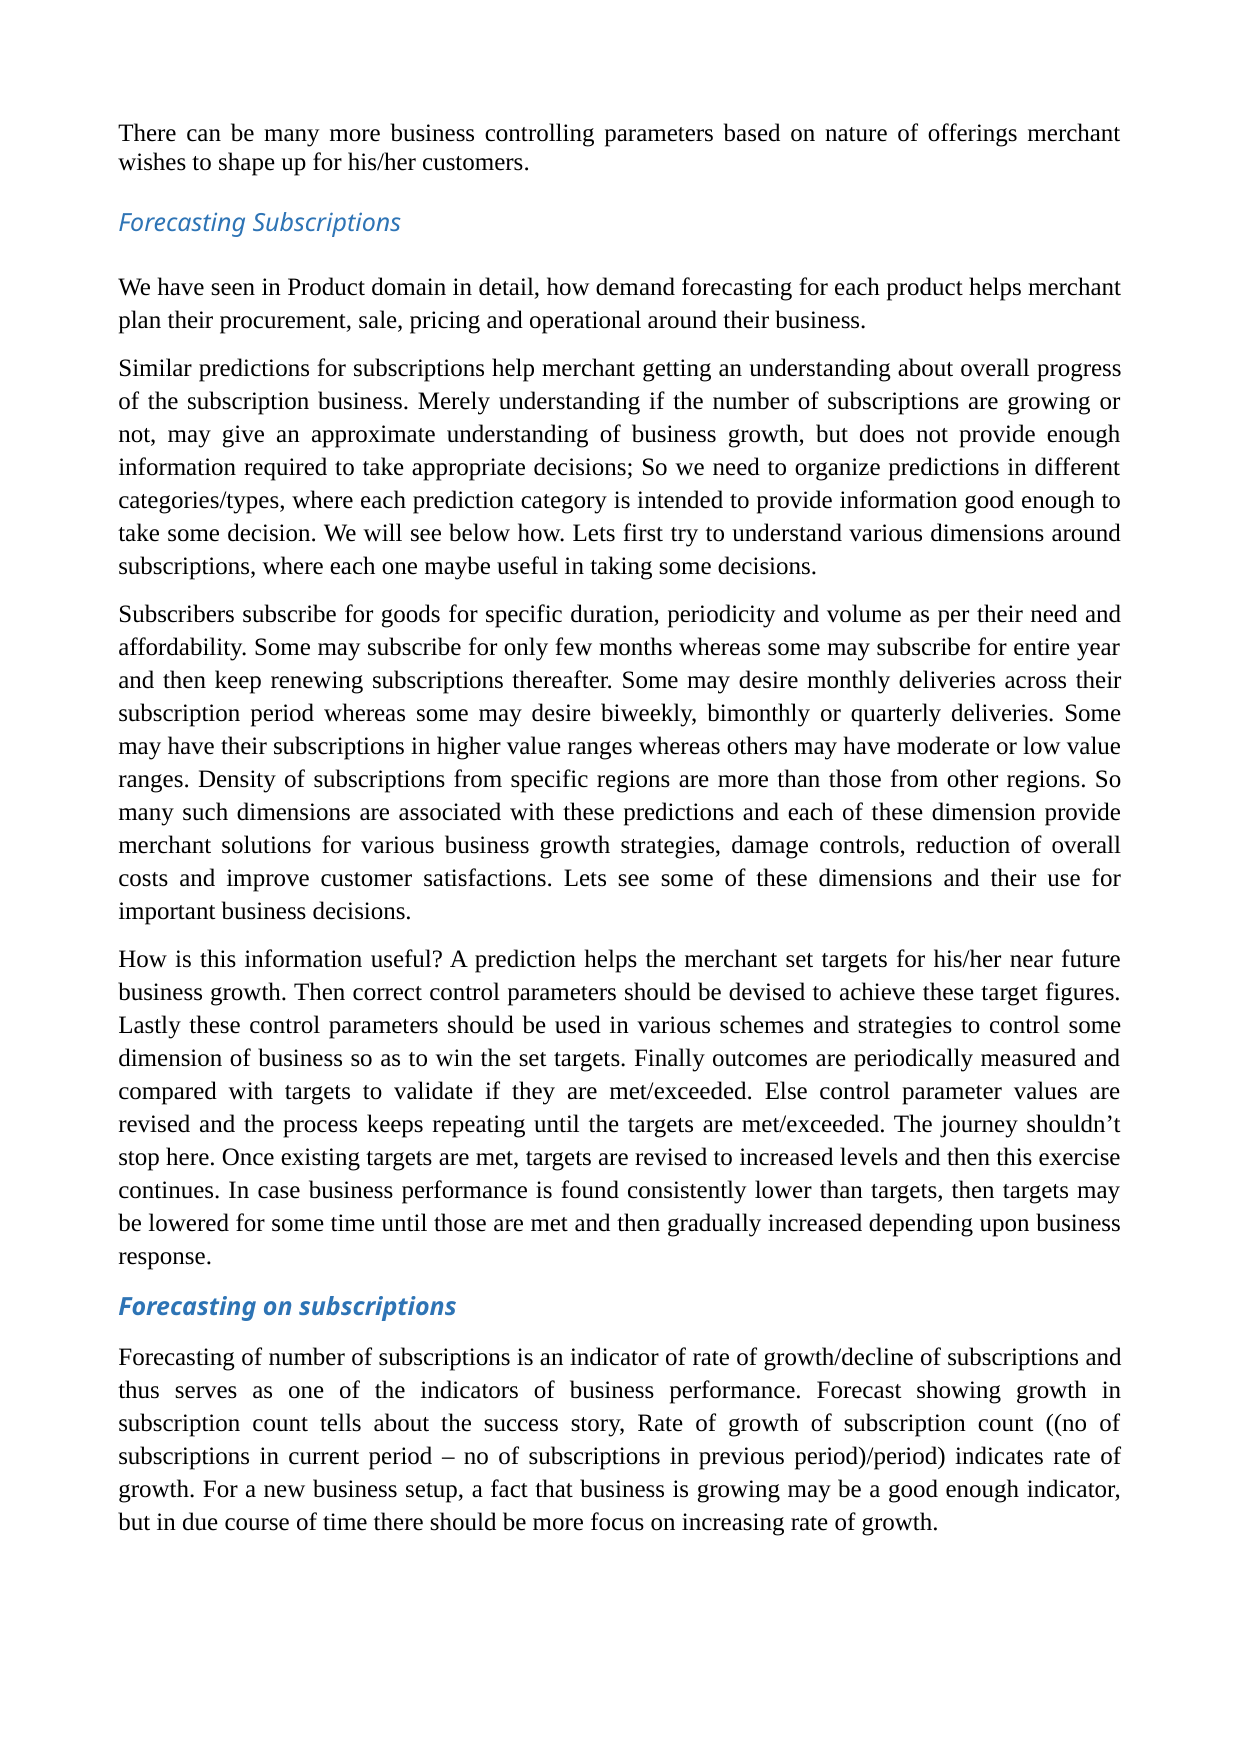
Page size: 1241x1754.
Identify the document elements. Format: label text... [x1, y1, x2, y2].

text Forecasting Subscriptions [118, 204, 1122, 238]
text We have seen in Product domain in detail, how demand forecasting for each product helps merchant plan their procurement, sale, pricing and operational around their business. [118, 272, 1122, 334]
text There can be many more business controlling parameters based on nature of offerings merchant wishes to shape up for his/her customers. [118, 118, 1122, 176]
text Forecasting of number of subscriptions is an indicator of rate of growth/decline of subscriptions and thus serves as one of the indicators of business performance. Forecast showing growth in subscription count tells about the success story, Rate of growth of subscription count ((no of subscriptions in current period – no of subscriptions in previous period)/period) indicates rate of growth. For a new business setup, a fact that business is growing may be a good enough indicator, but in due course of time there should be more focus on increasing rate of growth. [118, 1342, 1122, 1536]
text Similar predictions for subscriptions help merchant getting an understanding about overall progress of the subscription business. Merely understanding if the number of subscriptions are growing or not, may give an approximate understanding of business growth, but does not provide enough information required to take appropriate decisions; So we need to organize predictions in different categories/types, where each prediction category is intended to provide information good enough to take some decision. We will see below how. Lets first try to understand various dimensions around subscriptions, where each one maybe useful in taking some decisions. [118, 353, 1122, 580]
text Subscribers subscribe for goods for specific duration, periodicity and volume as per their need and affordability. Some may subscribe for only few months whereas some may subscribe for entire year and then keep renewing subscriptions thereafter. Some may desire monthly deliveries across their subscription period whereas some may desire biweekly, bimonthly or quarterly deliveries. Some may have their subscriptions in higher value ranges whereas others may have moderate or low value ranges. Density of subscriptions from specific regions are more than those from other regions. So many such dimensions are associated with these predictions and each of these dimension provide merchant solutions for various business growth strategies, damage controls, reduction of overall costs and improve customer satisfactions. Lets see some of these dimensions and their use for important business decisions. [118, 599, 1122, 925]
text Forecasting on subscriptions [118, 1288, 1122, 1322]
text How is this information useful? A prediction helps the merchant set targets for his/her near future business growth. Then correct control parameters should be devised to achieve these target figures. Lastly these control parameters should be used in various schemes and strategies to control some dimension of business so as to win the set targets. Finally outcomes are periodically measured and compared with targets to validate if they are met/exceeded. Else control parameter values are revised and the process keeps repeating until the targets are met/exceeded. The journey shouldn’t stop here. Once existing targets are met, targets are revised to increased levels and then this exercise continues. In case business performance is found consistently lower than targets, then targets may be lowered for some time until those are met and then gradually increased depending upon business response. [118, 944, 1122, 1269]
